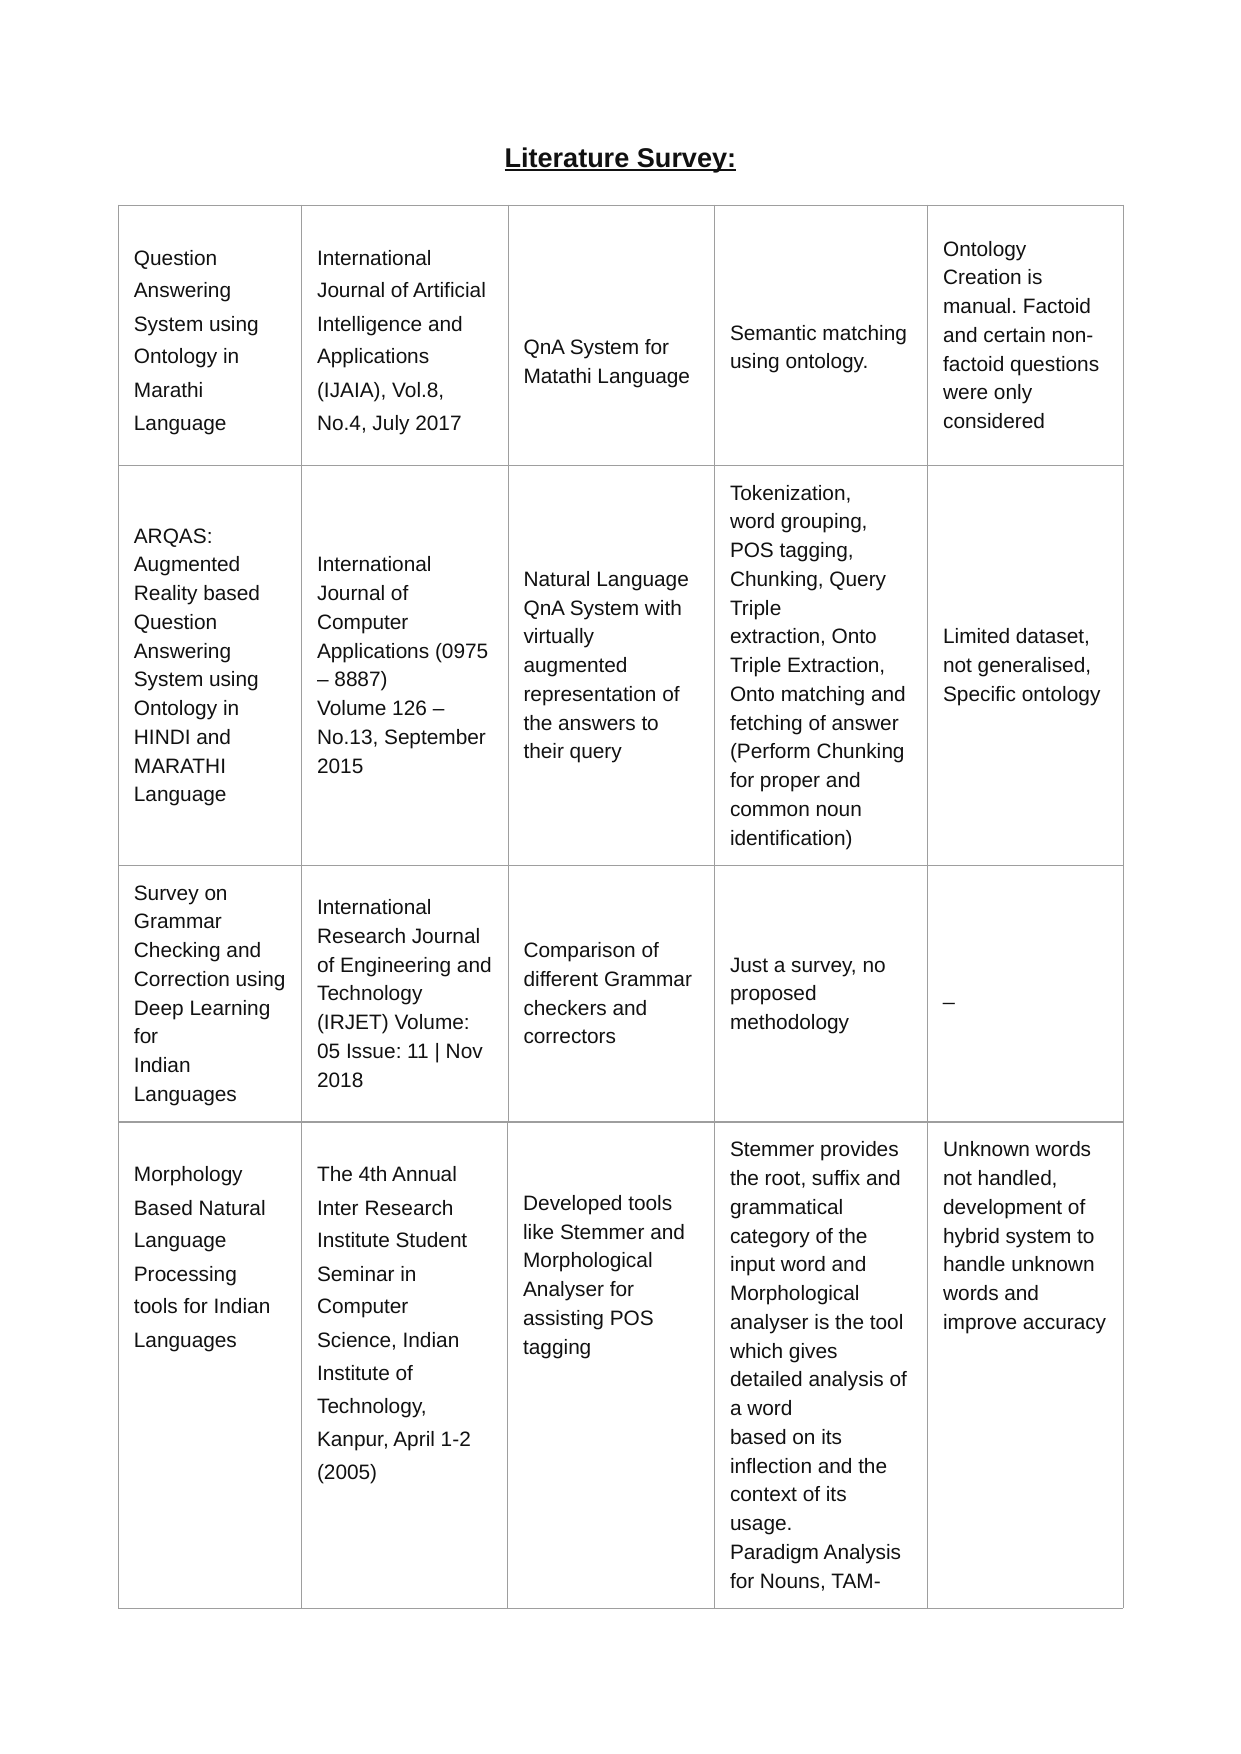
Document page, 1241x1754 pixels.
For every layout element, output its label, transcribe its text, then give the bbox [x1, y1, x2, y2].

table_cell Comparison of different Grammar checkers and correctors [509, 866, 714, 1121]
table_header Question Answering System using Ontology in Marathi Language [119, 206, 301, 464]
table_cell Survey on Grammar Checking and Correction using Deep Learning for Indian Languages [119, 866, 301, 1121]
table_cell Tokenization, word grouping, POS tagging, Chunking, Query Triple extraction, Onto Triple Extraction, Onto matching and fetching of answer (Perform Chunking for proper and common noun identification) [715, 466, 927, 865]
table_header Ontology Creation is manual. Factoid and certain non-factoid questions were only considered [928, 206, 1123, 464]
table_cell _ [928, 866, 1123, 1121]
table_cell International Research Journal of Engineering and Technology (IRJET) Volume: 05 Issue: 11 | Nov 2018 [302, 866, 508, 1121]
table_header Semantic matching using ontology. [715, 206, 927, 464]
table_header The 4th Annual Inter Research Institute Student Seminar in Computer Science, Indian Institute of Technology, Kanpur, April 1-2 (2005) [302, 1123, 507, 1608]
table_header Unknown words not handled, development of hybrid system to handle unknown words and improve accuracy [928, 1123, 1123, 1608]
table_header Developed tools like Stemmer and Morphological Analyser for assisting POS tagging [508, 1123, 714, 1608]
table_header International Journal of Artificial Intelligence and Applications (IJAIA), Vol.8, No.4, July 2017 [302, 206, 508, 464]
table_cell Limited dataset, not generalised, Specific ontology [928, 466, 1123, 865]
table_cell Just a survey, no proposed methodology [715, 866, 927, 1121]
table_header Morphology Based Natural Language Processing tools for Indian Languages [119, 1123, 301, 1608]
table_cell Natural Language QnA System with virtually augmented representation of the answers to their query [509, 466, 714, 865]
table_cell ARQAS: Augmented Reality based Question Answering System using Ontology in HINDI and MARATHI Language [119, 466, 301, 865]
text Literature Survey: [118, 142, 1122, 173]
table_cell International Journal of Computer Applications (0975 – 8887) Volume 126 – No.13, September 2015 [302, 466, 508, 865]
table_header Stemmer provides the root, suffix and grammatical category of the input word and Morphological analyser is the tool which gives detailed analysis of a word based on its inflection and the context of its usage. Paradigm Analysis for Nouns, TAM- [715, 1123, 927, 1608]
table_header QnA System for Matathi Language [509, 206, 714, 464]
